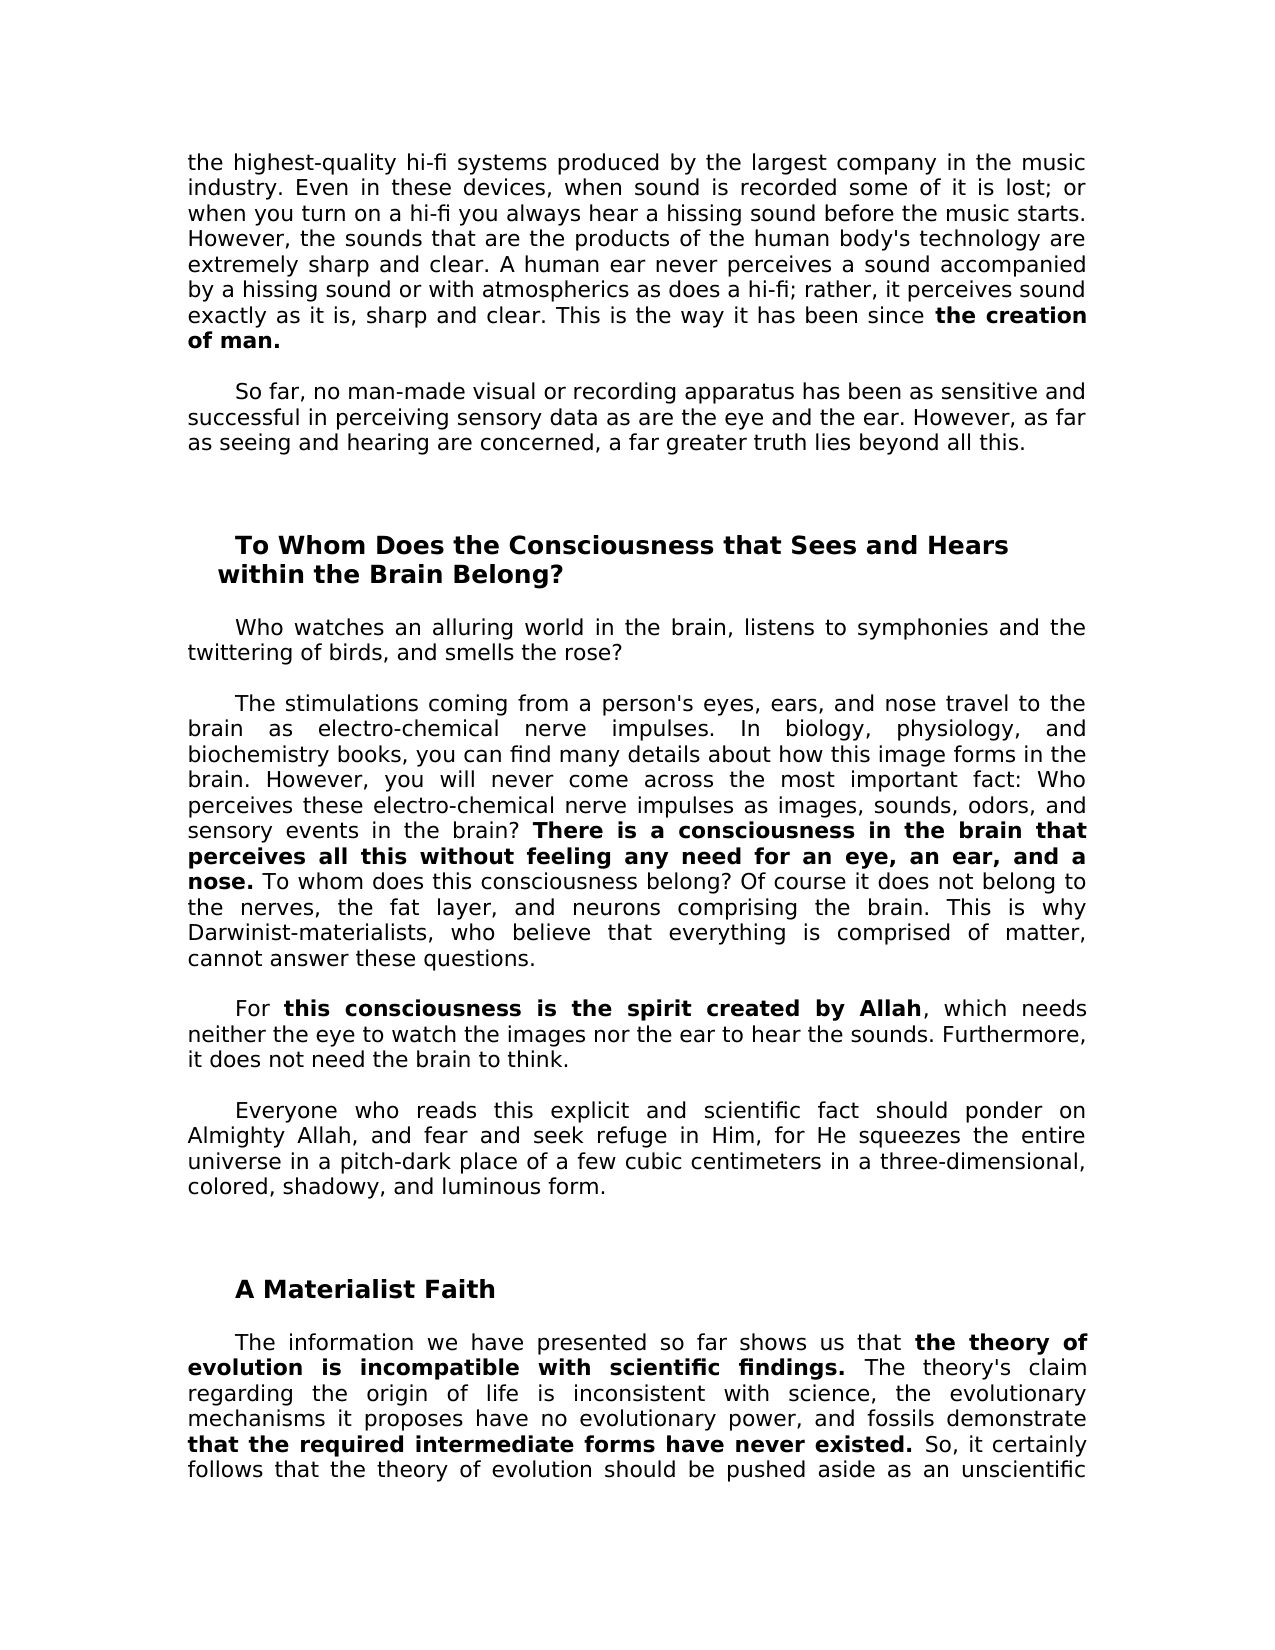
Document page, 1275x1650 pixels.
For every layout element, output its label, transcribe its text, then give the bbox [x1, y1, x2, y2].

text The stimulations coming from a person's eyes, ears, and nose travel to the brain as electro-chemical nerve impulses. In biology, physiology, and biochemistry books, you can find many details about how this image forms in the brain. However, you will never come across the most important fact: Who perceives these electro-chemical nerve impulses as images, sounds, odors, and sensory events in the brain? There is a consciousness in the brain that perceives all this without feeling any need for an eye, an ear, and a nose. To whom does this consciousness belong? Of course it does not belong to the nerves, the fat layer, and neurons comprising the brain. This is why Darwinist-materialists, who believe that everything is comprised of matter, cannot answer these questions. [187, 691, 1087, 971]
text For this consciousness is the spirit created by Allah, which needs neither the eye to watch the images nor the ear to hear the sounds. Furthermore, it does not need the brain to think. [187, 996, 1087, 1073]
text To Whom Does the Consciousness that Sees and Hears within the Brain Belong? [217, 531, 1058, 589]
text Everyone who reads this explicit and scientific fact should ponder on Almighty Allah, and fear and seek refuge in Him, for He squeezes the entire universe in a pitch-dark place of a few cubic centimeters in a three-dimensional, colored, shadowy, and luminous form. [187, 1098, 1087, 1200]
text the highest-quality hi-fi systems produced by the largest company in the music industry. Even in these devices, when sound is recorded some of it is lost; or when you turn on a hi-fi you always hear a hissing sound before the music starts. However, the sounds that are the products of the human body's technology are extremely sharp and clear. A human ear never perceives a sound accompanied by a hissing sound or with atmospherics as does a hi-fi; rather, it perceives sound exactly as it is, sharp and clear. This is the way it has been since the creation of man. [187, 150, 1087, 354]
text The information we have presented so far shows us that the theory of evolution is incompatible with scientific findings. The theory's claim regarding the origin of life is inconsistent with science, the evolutionary mechanisms it proposes have no evolutionary power, and fossils demonstrate that the required intermediate forms have never existed. So, it certainly follows that the theory of evolution should be pushed aside as an unscientific [187, 1330, 1087, 1483]
text Who watches an alluring world in the brain, listens to symphonies and the twittering of birds, and smells the rose? [187, 614, 1087, 666]
text So far, no man-made visual or recording apparatus has been as sensitive and successful in perceiving sensory data as are the eye and the ear. However, as far as seeing and hearing are concerned, a far greater truth lies beyond all this. [187, 379, 1087, 456]
text A Materialist Faith [217, 1276, 1058, 1305]
